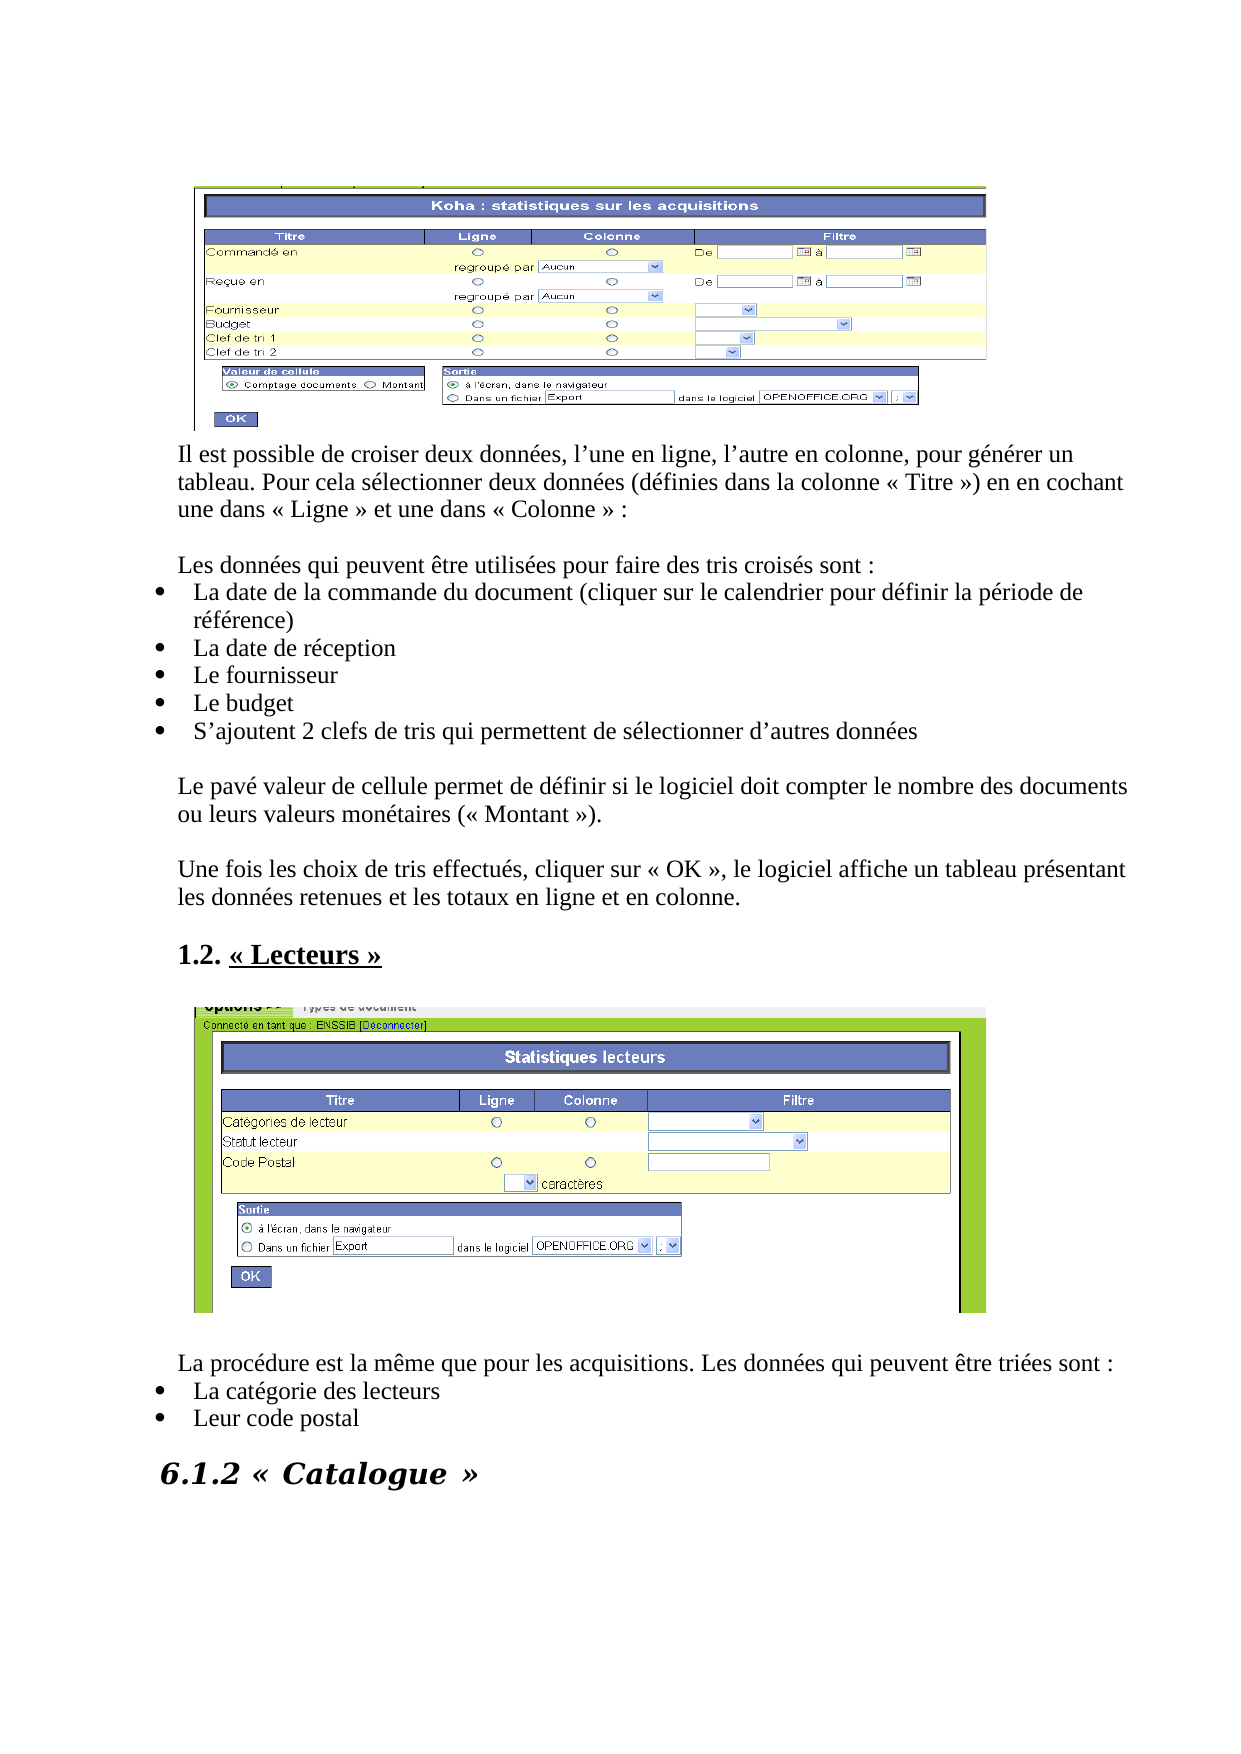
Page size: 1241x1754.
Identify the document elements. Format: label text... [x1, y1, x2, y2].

text Le pavé valeur de cellule permet de définir si le logiciel doit compter le nombre des documents ou leurs valeurs monétaires (« Montant »). [177, 772, 1152, 828]
list S’ajoutent 2 clefs de tris qui permettent de sélectionner d’autres données [156, 717, 1152, 745]
picture [193, 1007, 987, 1313]
list Le fournisseur [156, 662, 1152, 689]
list La date de réception [156, 634, 1152, 662]
text La procédure est la même que pour les acquisitions. Les données qui peuvent être triées sont : [177, 1349, 1152, 1377]
list Leur code postal [156, 1404, 1152, 1432]
list Le budget [156, 689, 1152, 717]
text Une fois les choix de tris effectués, cliquer sur « OK », le logiciel affiche un tableau présentant les données retenues et les totaux en ligne et en colonne. [177, 856, 1152, 911]
subtitle « Catalogue » [159, 1457, 1152, 1491]
list La date de la commande du document (cliquer sur le calendrier pour définir la période de référence) [156, 578, 1152, 634]
text Les données qui peuvent être utilisées pour faire des tris croisés sont : [177, 551, 1152, 578]
text 1.2. « Lecteurs » [177, 939, 1152, 971]
picture [193, 186, 987, 431]
list La catégorie des lecteurs [156, 1377, 1152, 1404]
text Il est possible de croiser deux données, l’une en ligne, l’autre en colonne, pour générer un tableau. Pour cela sélectionner deux données (définies dans la colonne « Titre ») en en cochant une dans « Ligne » et une dans « Colonne » : [177, 440, 1152, 523]
